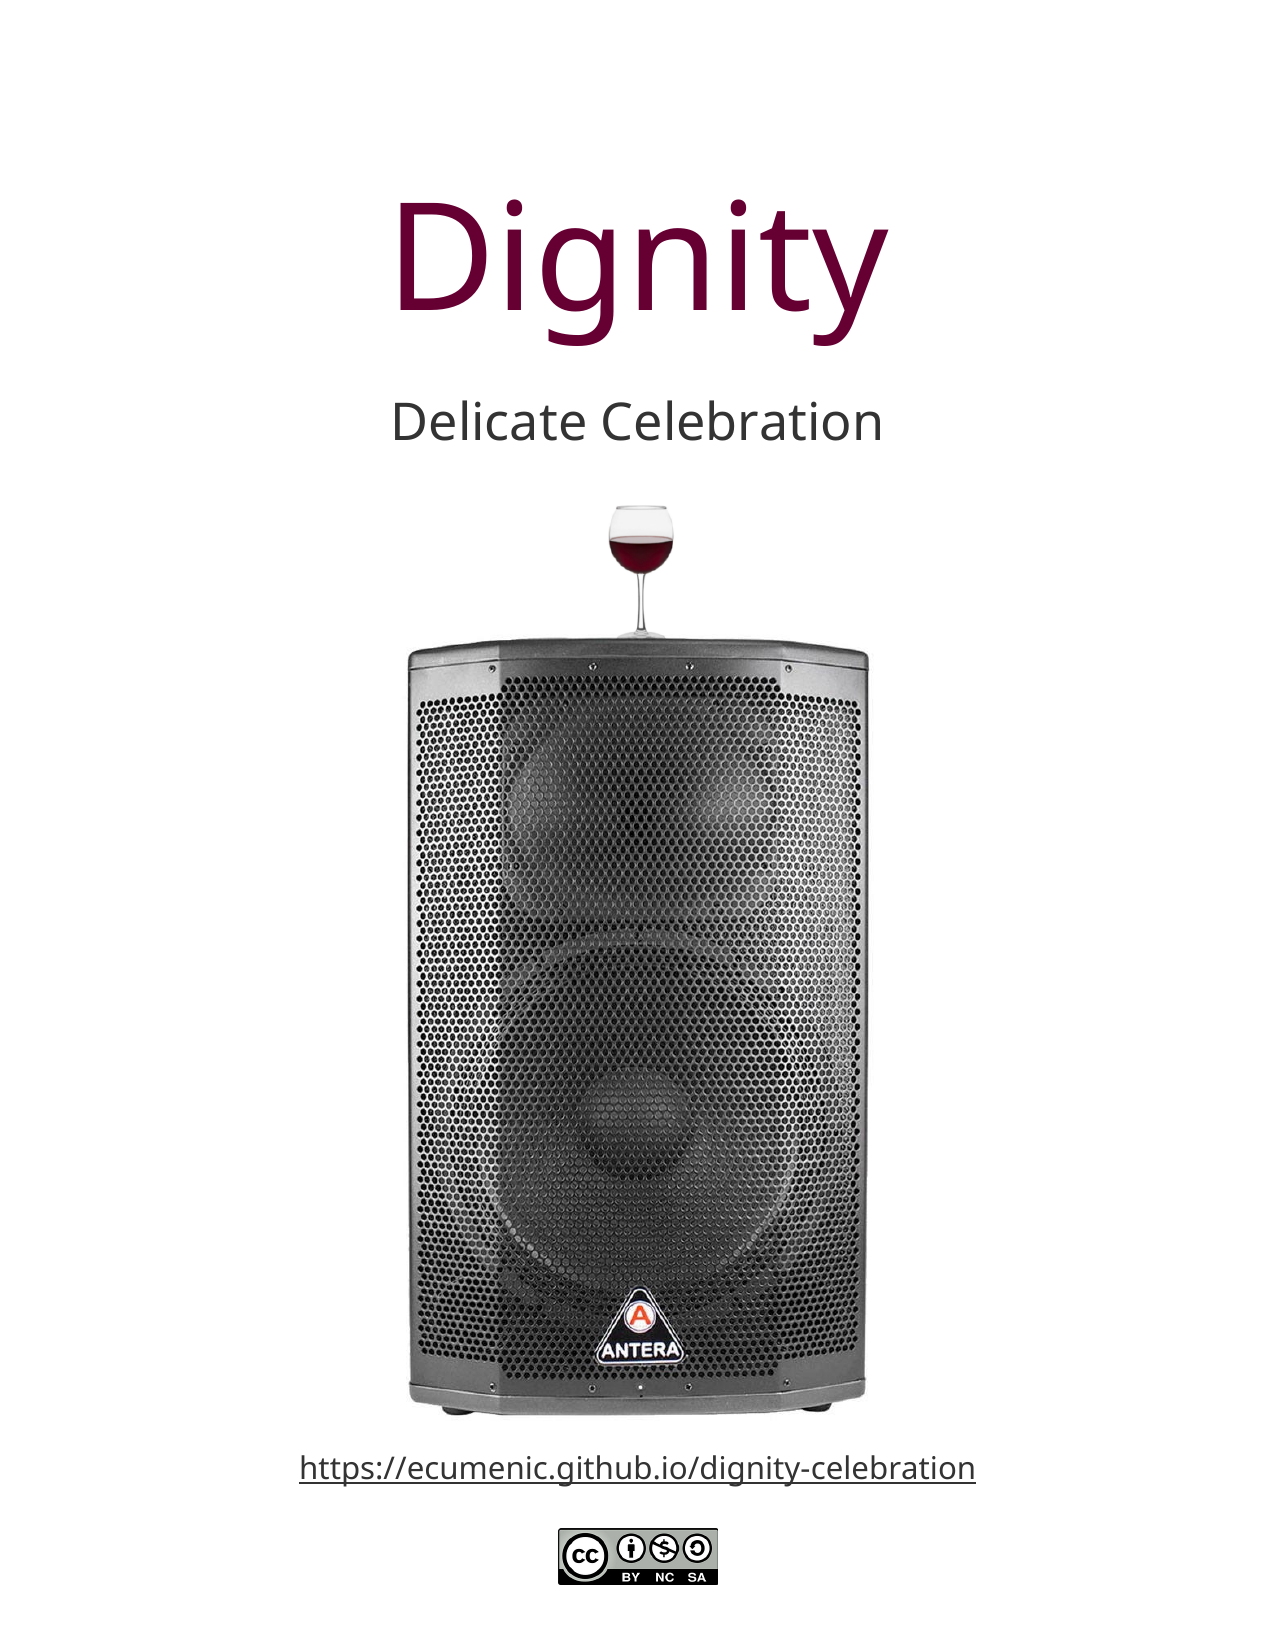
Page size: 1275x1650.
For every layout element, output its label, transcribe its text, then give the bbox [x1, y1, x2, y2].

text https://ecumenic.github.io/dignity-celebration [150, 1446, 1125, 1489]
text Delicate Celebration [150, 385, 1125, 456]
text Dignity [150, 150, 1125, 354]
picture [150, 466, 1125, 1442]
picture [557, 1528, 718, 1585]
